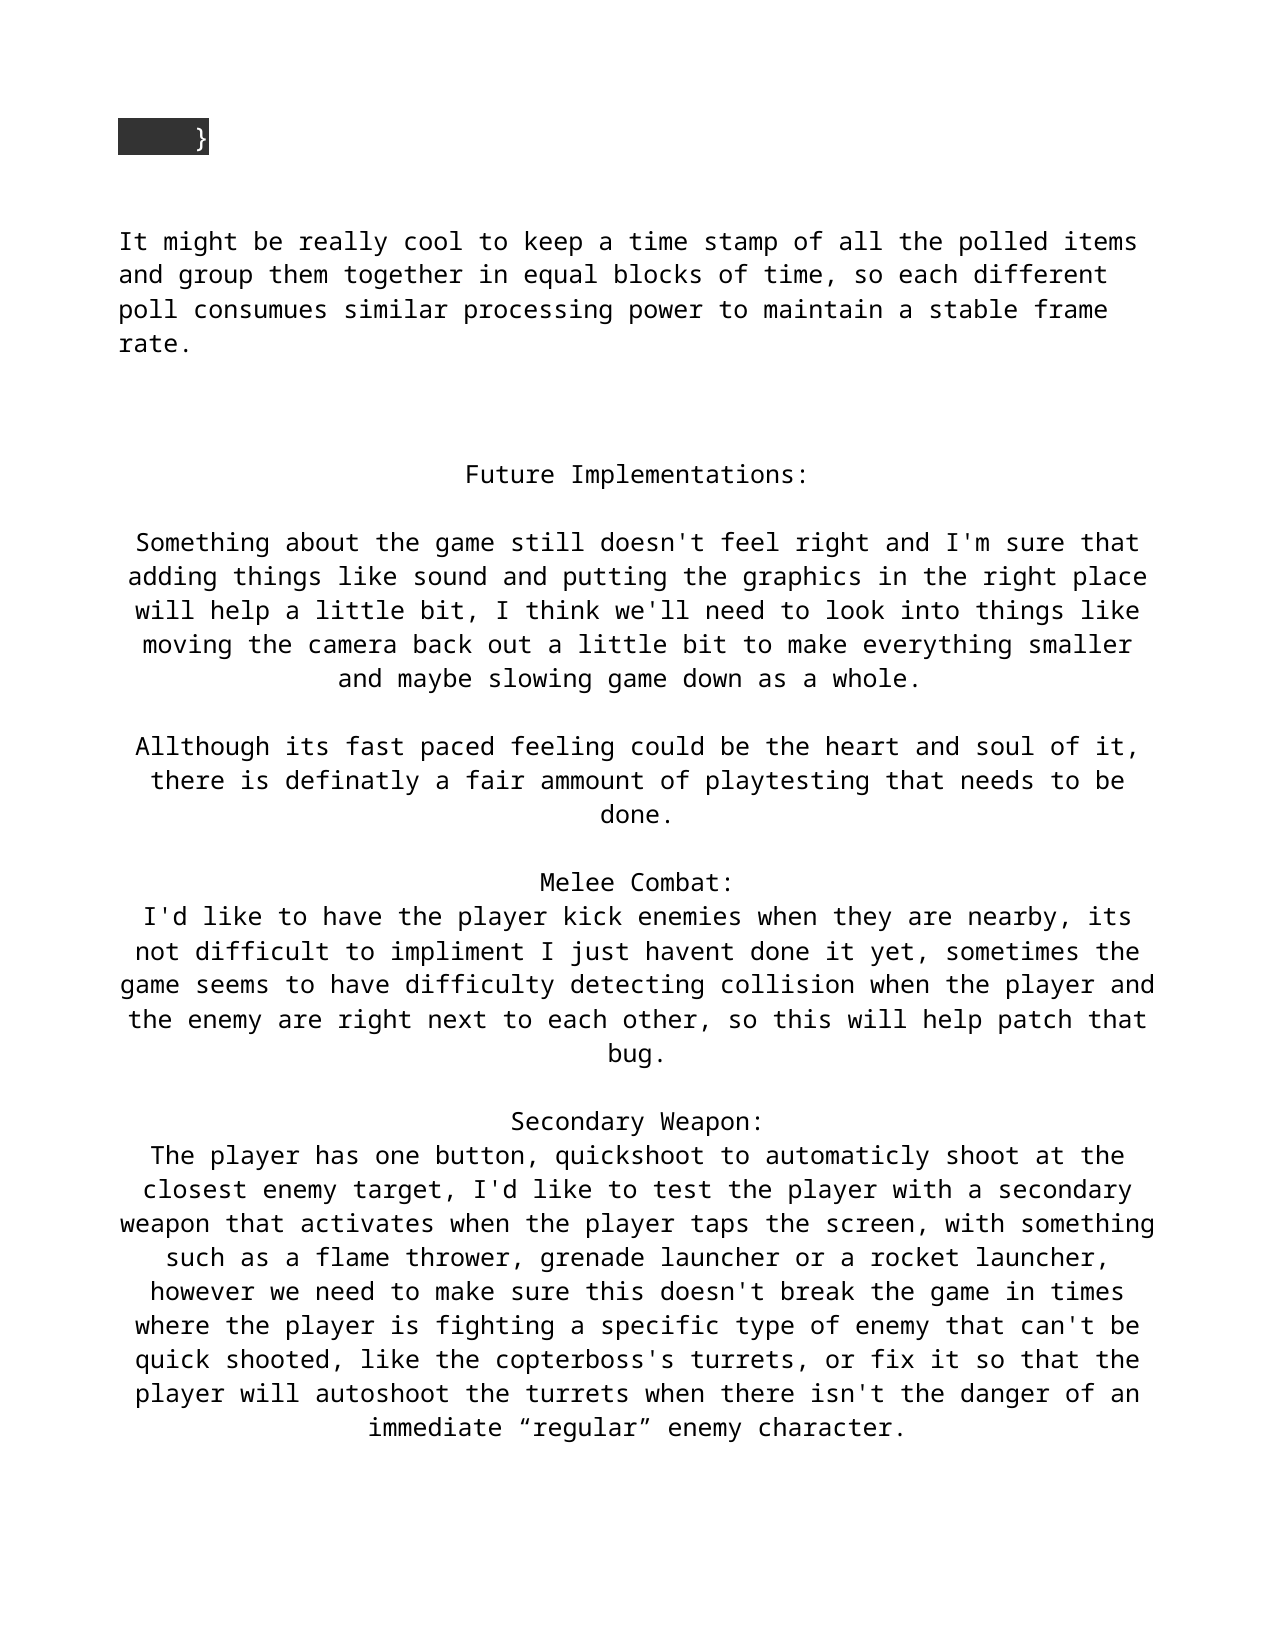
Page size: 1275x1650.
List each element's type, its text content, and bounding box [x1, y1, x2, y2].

text I'd like to have the player kick enemies when they are nearby, its not difficult to impliment I just havent done it yet, sometimes the game seems to have difficulty detecting collision when the player and the enemy are right next to each other, so this will help patch that bug. Secondary Weapon: [118, 899, 1157, 1137]
text Future Implementations: [118, 456, 1157, 490]
text } [118, 118, 1157, 155]
text The player has one button, quickshoot to automaticly shoot at the closest enemy target, I'd like to test the player with a secondary weapon that activates when the player taps the screen, with something such as a flame thrower, grenade launcher or a rocket launcher, however we need to make sure this doesn't break the game in times where the player is fighting a specific type of enemy that can't be quick shooted, like the copterboss's turrets, or fix it so that the player will autoshoot the turrets when there isn't the danger of an immediate “regular” enemy character. [118, 1137, 1157, 1444]
text Something about the game still doesn't feel right and I'm sure that adding things like sound and putting the graphics in the right place will help a little bit, I think we'll need to look into things like moving the camera back out a little bit to make everything smaller and maybe slowing game down as a whole. Allthough its fast paced feeling could be the heart and soul of it, there is definatly a fair ammount of playtesting that needs to be done. Melee Combat: [118, 490, 1157, 899]
text It might be really cool to keep a time stamp of all the polled items and group them together in equal blocks of time, so each different poll consumues similar processing power to maintain a stable frame rate. [118, 223, 1157, 359]
